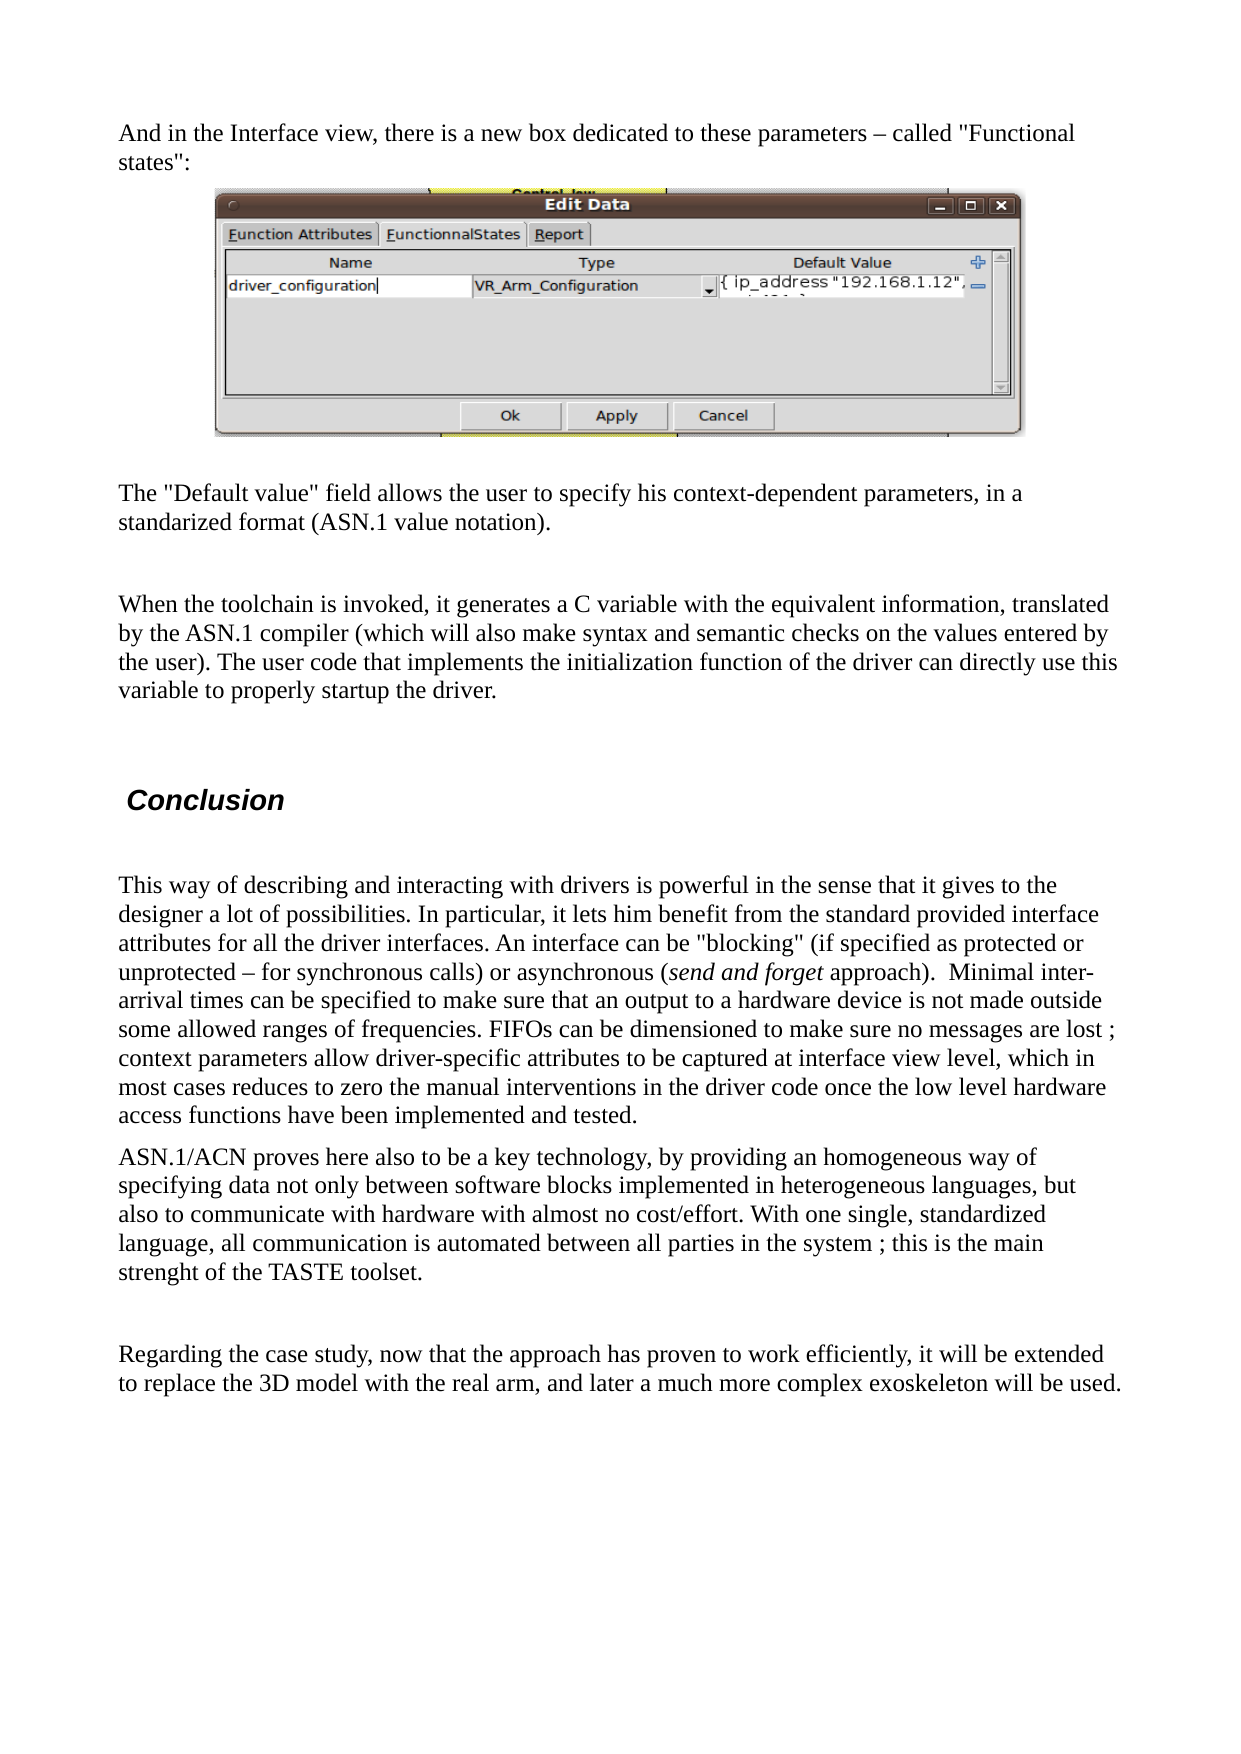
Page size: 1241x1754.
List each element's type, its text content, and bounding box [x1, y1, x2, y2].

picture [214, 188, 1026, 437]
text The "Default value" field allows the user to specify his context-dependent parameters, in a standarized format (ASN.1 value notation). [118, 478, 1122, 536]
subtitle Conclusion [118, 783, 1122, 817]
text ASN.1/ACN proves here also to be a key technology, by providing an homogeneous way of specifying data not only between software blocks implemented in heterogeneous languages, but also to communicate with hardware with almost no cost/effort. With one single, standardized language, all communication is automated between all parties in the system ; this is the main strenght of the TASTE toolset. [118, 1142, 1122, 1285]
text This way of describing and interacting with drivers is powerful in the sense that it gives to the designer a lot of possibilities. In particular, it lets him benefit from the standard provided interface attributes for all the driver interfaces. An interface can be "blocking" (if specified as protected or unprotected – for synchronous calls) or asynchronous (send and forget approach). Minimal inter-arrival times can be specified to make sure that an output to a hardware device is not made outside some allowed ranges of frequencies. FIFOs can be dimensioned to make sure no messages are lost ; context parameters allow driver-specific attributes to be captured at interface view level, which in most cases reduces to zero the manual interventions in the driver code once the low level hardware access functions have been implemented and tested. [118, 870, 1122, 1129]
text Regarding the case study, now that the approach has proven to work efficiently, it will be extended to replace the 3D model with the real arm, and later a much more complex exoskeleton will be used. [118, 1339, 1122, 1397]
text When the toolchain is invoked, it generates a C variable with the equivalent information, translated by the ASN.1 compiler (which will also make syntax and semantic checks on the values entered by the user). The user code that implements the initialization function of the driver can directly use this variable to properly startup the driver. [118, 589, 1122, 704]
text And in the Interface view, there is a new box dedicated to these parameters – called "Functional states": [118, 118, 1122, 176]
